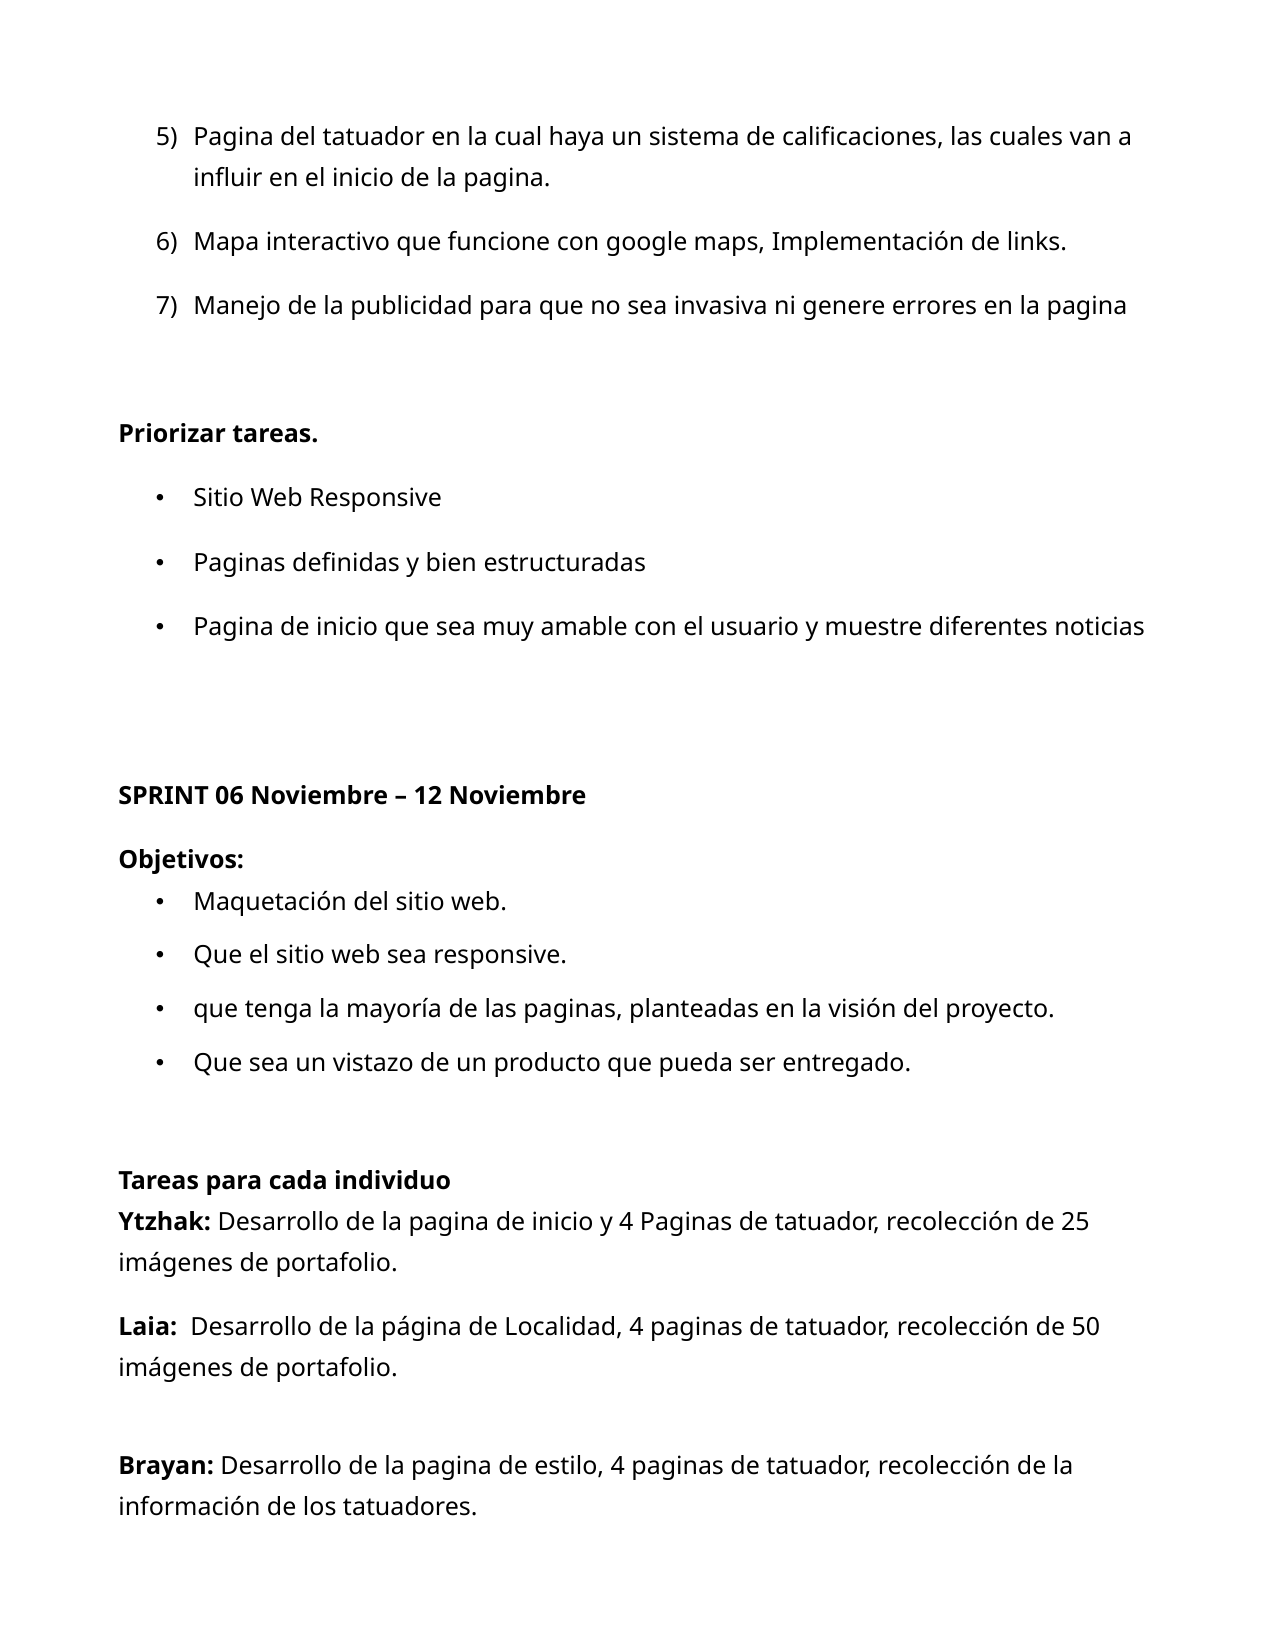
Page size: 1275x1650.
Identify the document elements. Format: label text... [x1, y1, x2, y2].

list Sitio Web Responsive [156, 480, 1157, 514]
list Que sea un vistazo de un producto que pueda ser entregado. [156, 1044, 1157, 1078]
list Manejo de la publicidad para que no sea invasiva ni genere errores en la pagina [156, 288, 1157, 322]
text Brayan: Desarrollo de la pagina de estilo, 4 paginas de tatuador, recolección de la información de los tatuadores. [118, 1448, 1157, 1523]
text SPRINT 06 Noviembre – 12 Noviembre [118, 778, 1157, 812]
list Paginas definidas y bien estructuradas [156, 544, 1157, 578]
list Mapa interactivo que funcione con google maps, Implementación de links. [156, 223, 1157, 257]
text Tareas para cada individuo Ytzhak: Desarrollo de la pagina de inicio y 4 Paginas de tatuador, recolección de 25 imágenes de portafolio. [118, 1121, 1157, 1279]
list Maquetación del sitio web. [156, 883, 1157, 917]
text Laia: Desarrollo de la página de Localidad, 4 paginas de tatuador, recolección de 50 imágenes de portafolio. [118, 1309, 1157, 1419]
list que tenga la mayoría de las paginas, planteadas en la visión del proyecto. [156, 991, 1157, 1025]
list Que el sitio web sea responsive. [156, 937, 1157, 971]
list Pagina de inicio que sea muy amable con el usuario y muestre diferentes noticias [156, 608, 1157, 642]
list Pagina del tatuador en la cual haya un sistema de calificaciones, las cuales van a influir en el inicio de la pagina. [156, 118, 1157, 193]
text Priorizar tareas. [118, 416, 1147, 450]
text Objetivos: [118, 842, 1157, 876]
